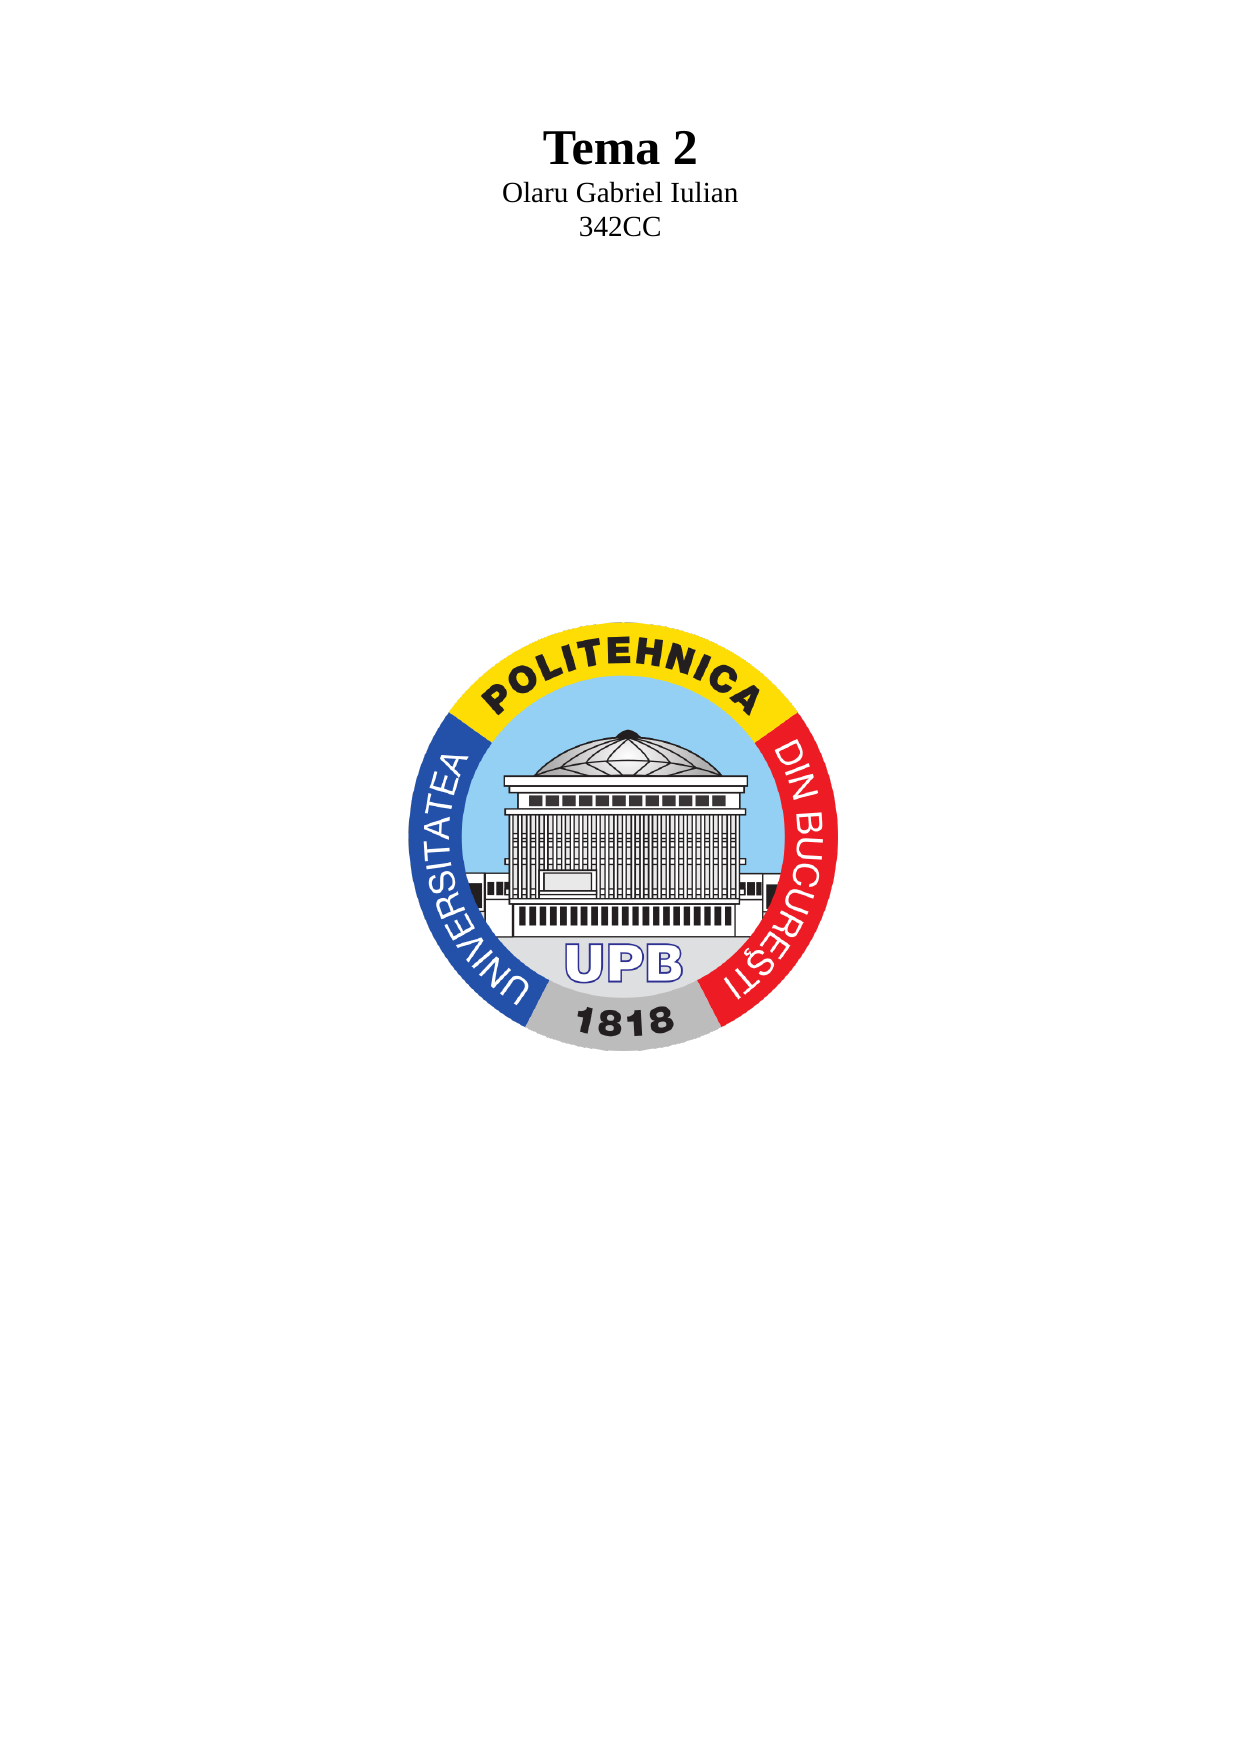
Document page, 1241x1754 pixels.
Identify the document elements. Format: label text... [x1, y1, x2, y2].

text Olaru Gabriel Iulian [118, 176, 1122, 209]
text Tema 2 [118, 118, 1122, 176]
text 342CC [118, 209, 1122, 243]
picture [405, 619, 840, 1054]
